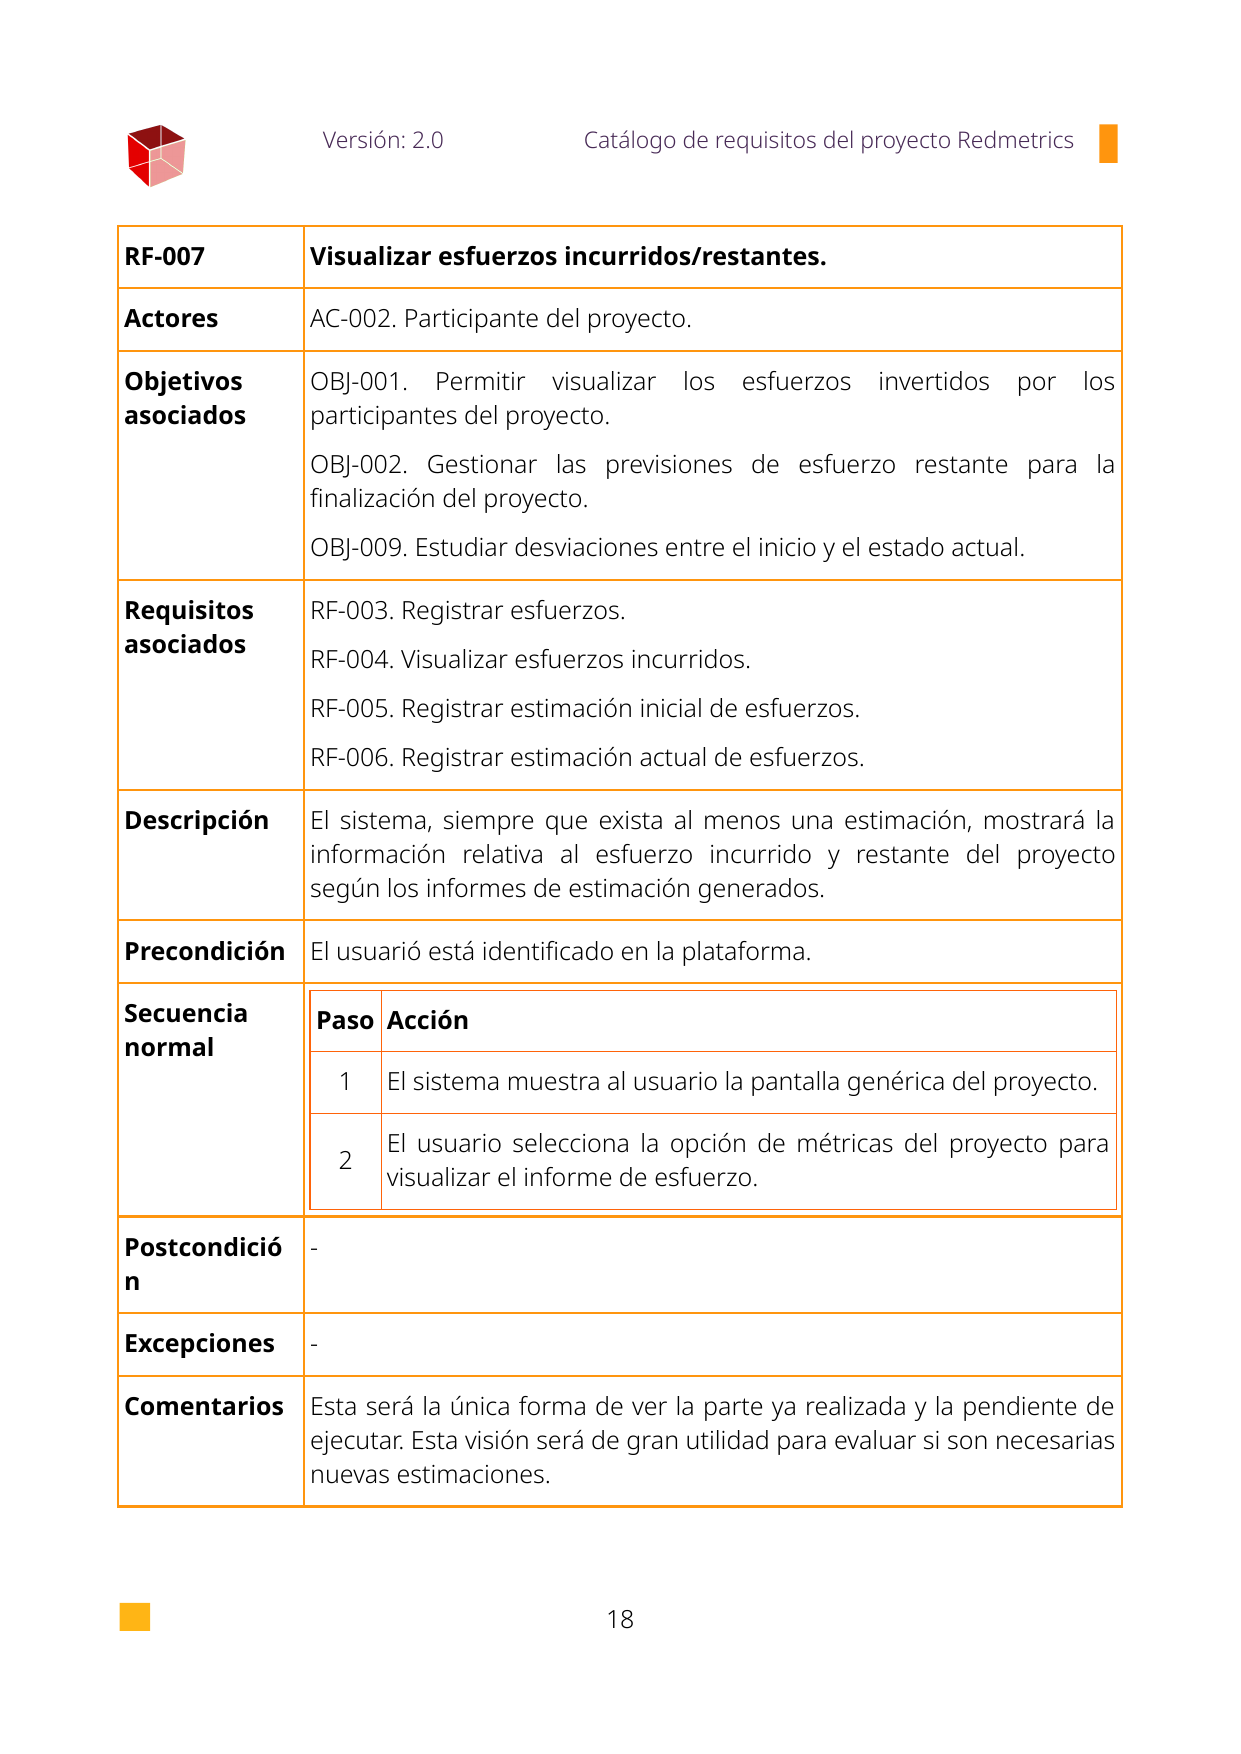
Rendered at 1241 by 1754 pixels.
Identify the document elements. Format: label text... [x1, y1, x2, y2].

table_cell AC-002. Participante del proyecto. [305, 289, 1121, 350]
table_cell [305, 984, 1121, 1215]
table_cell Precondición [119, 921, 303, 982]
table_cell - [305, 1218, 1121, 1312]
table_header RF-007 [119, 227, 303, 287]
table_cell Esta será la única forma de ver la parte ya realizada y la pendiente de ejecutar. Esta visión será de gran utilidad para evaluar si son necesarias nuevas estimaciones. [305, 1377, 1121, 1505]
table_cell OBJ-001. Permitir visualizar los esfuerzos invertidos por los participantes del proyecto. OBJ-002. Gestionar las previsiones de esfuerzo restante para la finalización del proyecto. OBJ-009. Estudiar desviaciones entre el inicio y el estado actual. [305, 352, 1121, 579]
table_cell Objetivos asociados [119, 352, 303, 579]
table_cell 2 [311, 1114, 381, 1208]
table_header Acción [382, 991, 1116, 1051]
table_header Paso [311, 991, 381, 1051]
table_cell El usuarió está identificado en la plataforma. [305, 921, 1121, 982]
table_cell - [305, 1314, 1121, 1374]
table_cell Secuencia normal [119, 984, 303, 1215]
table_cell Requisitos asociados [119, 581, 303, 788]
table_cell Descripción [119, 791, 303, 919]
table_cell Excepciones [119, 1314, 303, 1374]
table_cell Actores [119, 289, 303, 350]
picture [123, 123, 189, 189]
table_cell Postcondición [119, 1218, 303, 1312]
table_cell Comentarios [119, 1377, 303, 1505]
table_cell El sistema muestra al usuario la pantalla genérica del proyecto. [382, 1052, 1116, 1113]
table_cell RF-003. Registrar esfuerzos. RF-004. Visualizar esfuerzos incurridos. RF-005. Registrar estimación inicial de esfuerzos. RF-006. Registrar estimación actual de esfuerzos. [305, 581, 1121, 788]
table_cell 1 [311, 1052, 381, 1113]
table_cell El usuario selecciona la opción de métricas del proyecto para visualizar el informe de esfuerzo. [382, 1114, 1116, 1208]
table_header Visualizar esfuerzos incurridos/restantes. [305, 227, 1121, 287]
table_cell El sistema, siempre que exista al menos una estimación, mostrará la información relativa al esfuerzo incurrido y restante del proyecto según los informes de estimación generados. [305, 791, 1121, 919]
